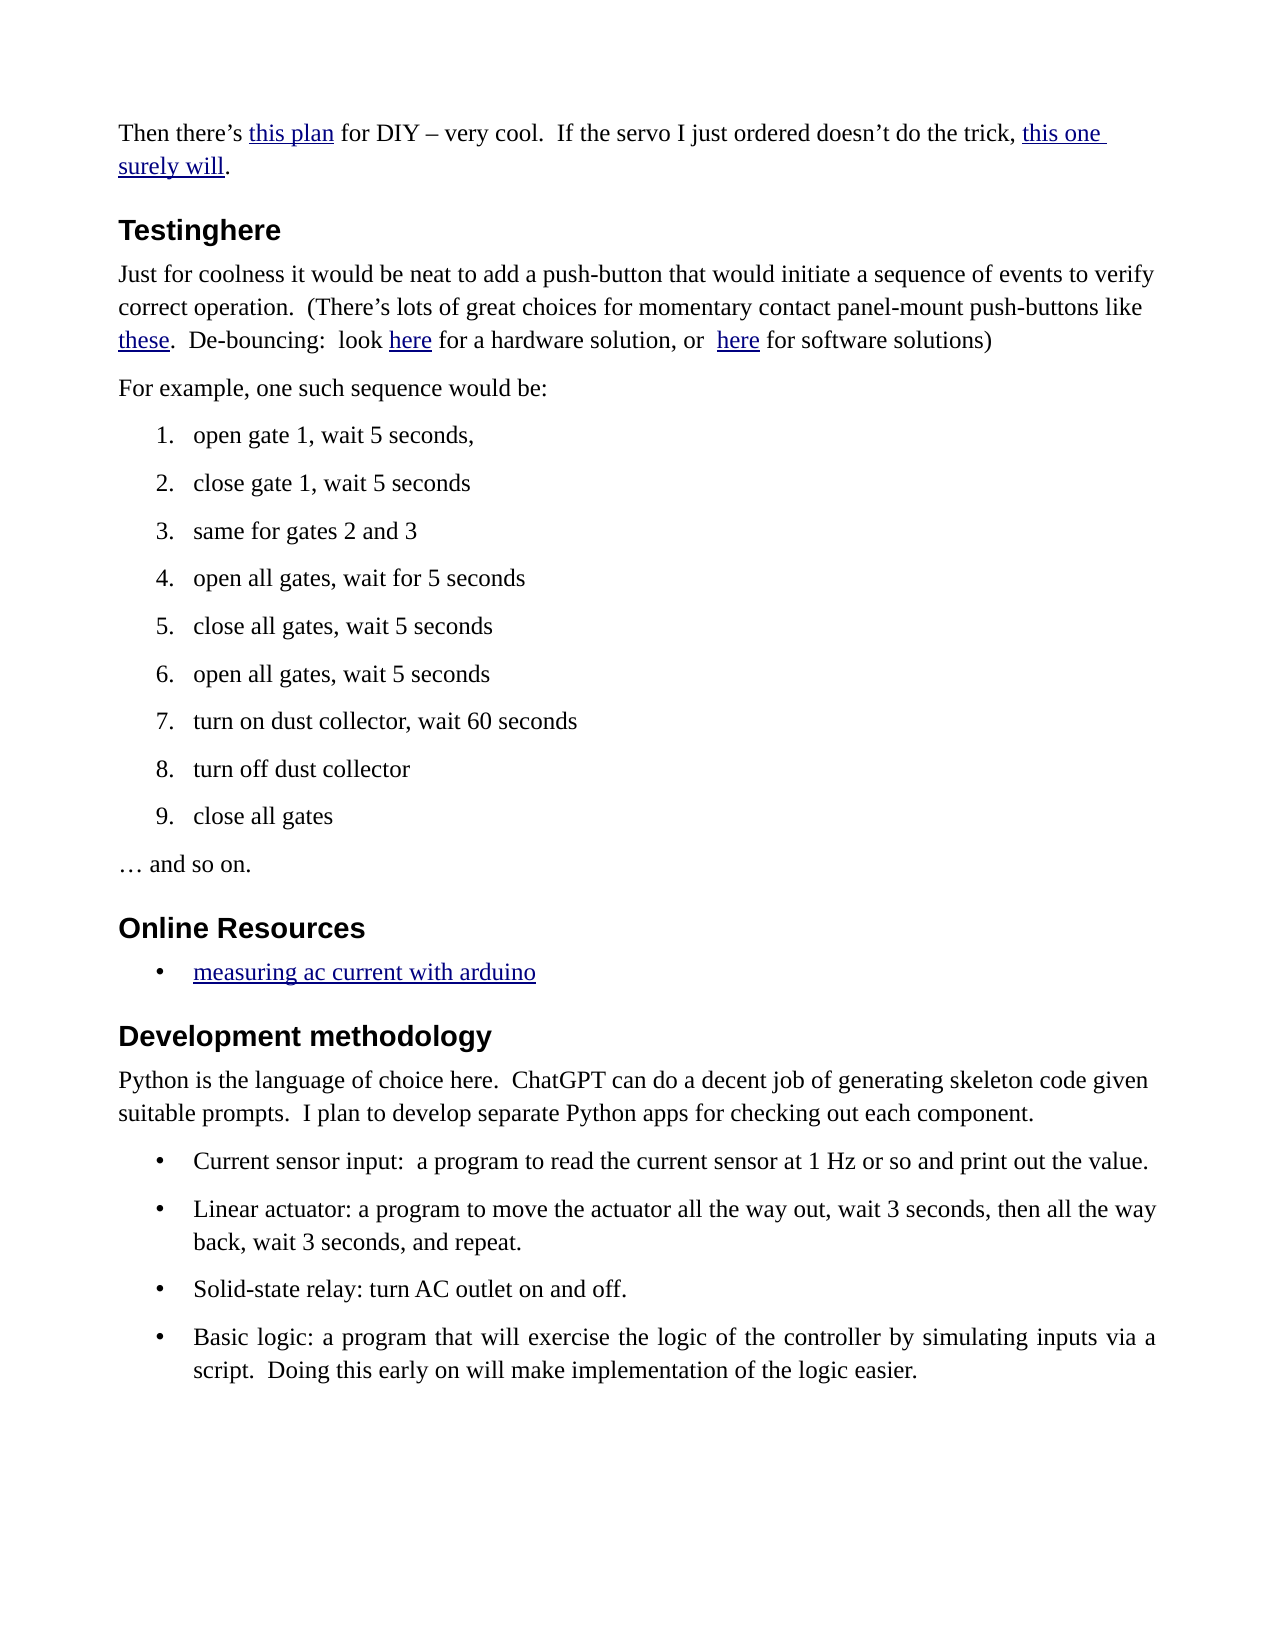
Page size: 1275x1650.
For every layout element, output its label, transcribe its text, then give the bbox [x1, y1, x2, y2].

list turn off dust collector [156, 754, 1157, 783]
text Just for coolness it would be neat to add a push-button that would initiate a sequence of events to verify correct operation. (There’s lots of great choices for momentary contact panel-mount push-buttons like these. De-bouncing: look here for a hardware solution, or here for software solutions) [118, 259, 1157, 354]
list close all gates, wait 5 seconds [156, 611, 1157, 640]
subtitle Testinghere [118, 213, 1157, 247]
list Current sensor input: a program to read the current sensor at 1 Hz or so and print out the value. [156, 1146, 1157, 1175]
text For example, one such sequence would be: [118, 373, 1157, 402]
list measuring ac current with arduino [156, 957, 1157, 986]
text Python is the language of choice here. ChatGPT can do a decent job of generating skeleton code given suitable prompts. I plan to develop separate Python apps for checking out each component. [118, 1066, 1157, 1127]
list Linear actuator: a program to move the actuator all the way out, wait 3 seconds, then all the way back, wait 3 seconds, and repeat. [156, 1194, 1157, 1256]
text … and so on. [118, 849, 1157, 878]
list same for gates 2 and 3 [156, 516, 1157, 544]
list Basic logic: a program that will exercise the logic of the controller by simulating inputs via a script. Doing this early on will make implementation of the logic easier. [156, 1322, 1157, 1384]
list open all gates, wait for 5 seconds [156, 563, 1157, 592]
list open gate 1, wait 5 seconds, [156, 421, 1157, 449]
text Then there’s this plan for DIY – very cool. If the servo I just ordered doesn’t do the trick, this one surely will. [118, 118, 1157, 180]
list open all gates, wait 5 seconds [156, 659, 1157, 687]
subtitle Development methodology [118, 1019, 1157, 1053]
list close all gates [156, 801, 1157, 830]
list Solid-state relay: turn AC outlet on and off. [156, 1274, 1157, 1303]
list turn on dust collector, wait 60 seconds [156, 706, 1157, 735]
list close gate 1, wait 5 seconds [156, 468, 1157, 497]
subtitle Online Resources [118, 911, 1157, 945]
